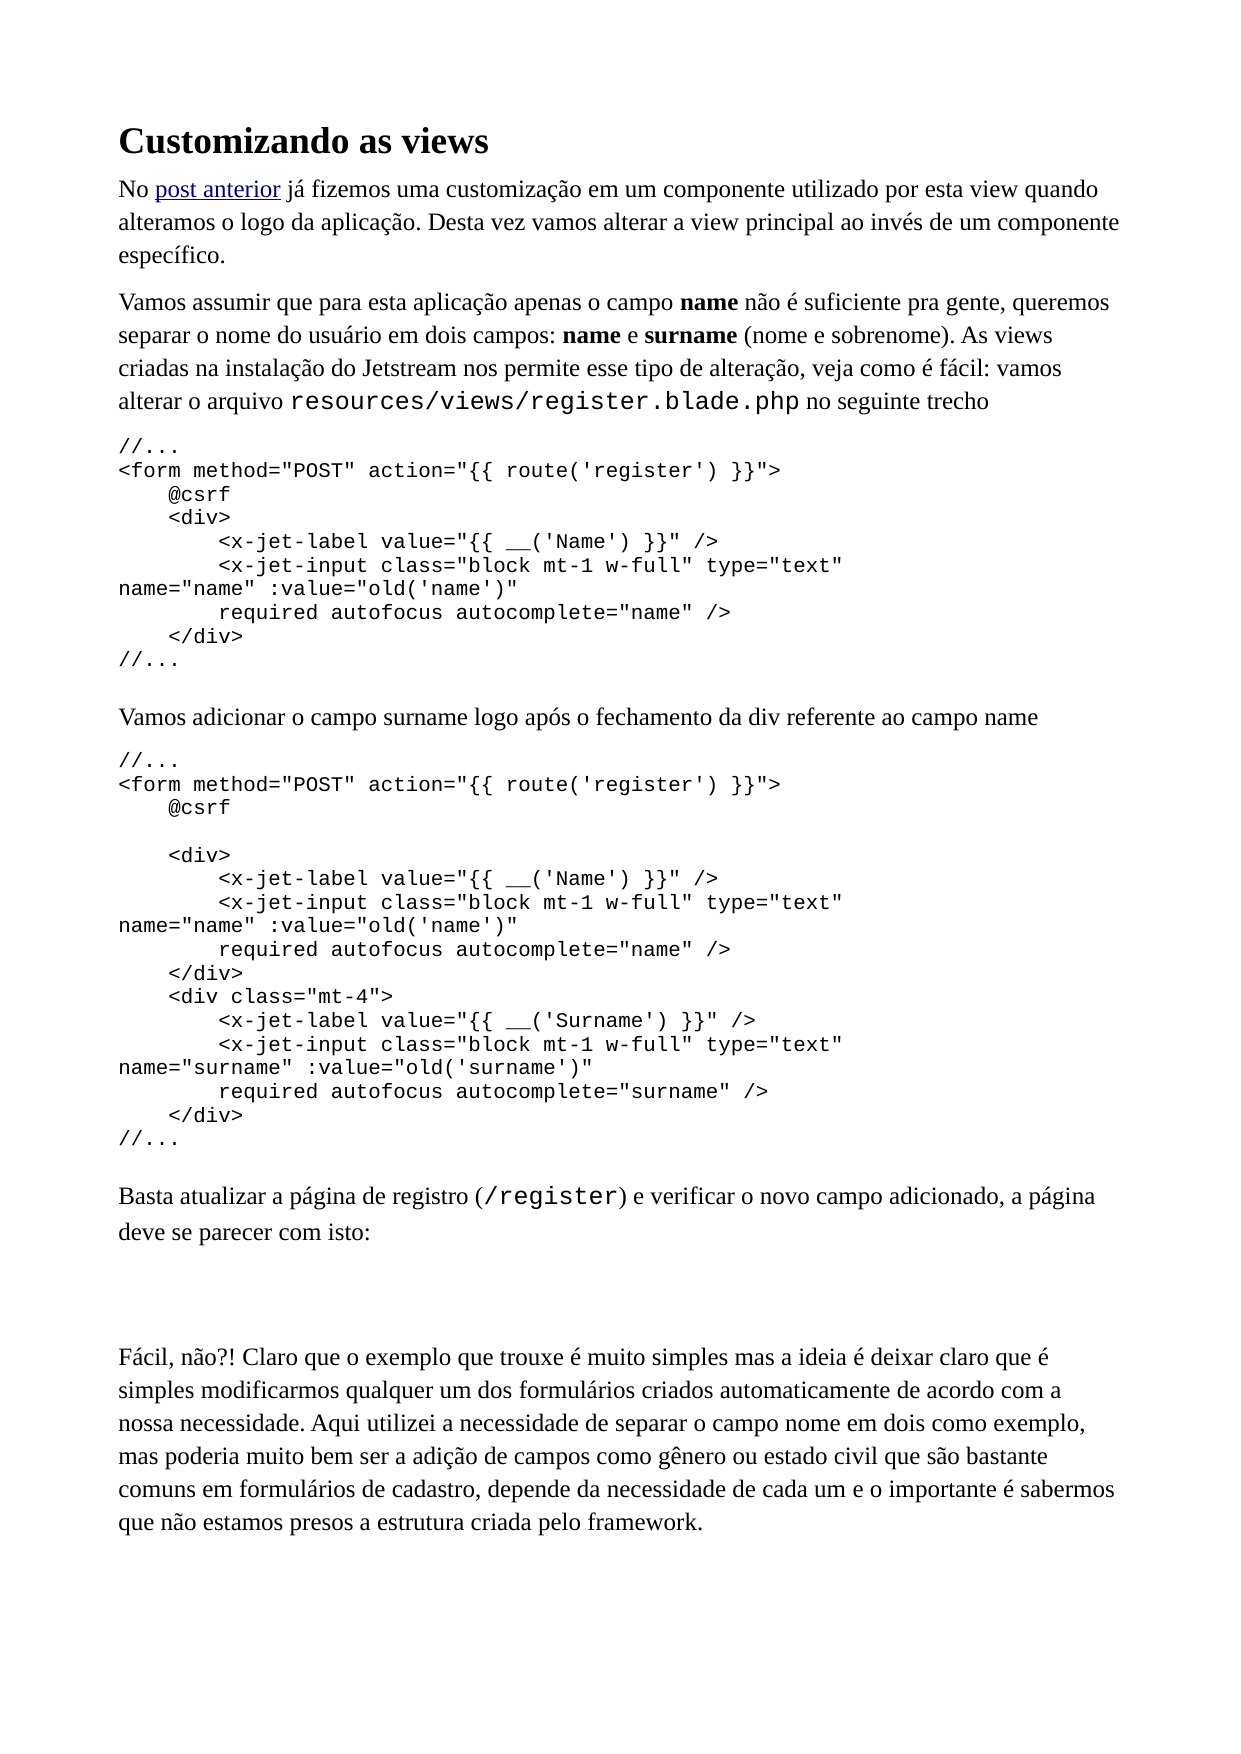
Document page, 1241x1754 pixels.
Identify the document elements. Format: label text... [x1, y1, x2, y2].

text required autofocus autocomplete="name" /> [118, 939, 1122, 963]
text No post anterior já fizemos uma customização em um componente utilizado por esta view quando alteramos o logo da aplicação. Desta vez vamos alterar a view principal ao invés de um componente específico. [118, 174, 1122, 268]
text <div> [118, 844, 1122, 868]
text //... [118, 649, 1122, 673]
text Vamos assumir que para esta aplicação apenas o campo name não é suficiente pra gente, queremos separar o nome do usuário em dois campos: name e surname (nome e sobrenome). As views criadas na instalação do Jetstream nos permite esse tipo de alteração, veja como é fácil: vamos alterar o arquivo resources/views/register.blade.php no seguinte trecho [118, 287, 1122, 417]
text </div> [118, 626, 1122, 649]
text @csrf [118, 484, 1122, 507]
text </div> [118, 1105, 1122, 1128]
text <div> [118, 507, 1122, 531]
text //... [118, 436, 1122, 460]
text <x-jet-label value="{{ __('Name') }}" /> [118, 868, 1122, 892]
text <x-jet-input class="block mt-1 w-full" type="text" name="surname" :value="old('surname')" [118, 1034, 1122, 1081]
text Vamos adicionar o campo surname logo após o fechamento da div referente ao campo name [118, 702, 1122, 731]
text </div> [118, 963, 1122, 986]
text <x-jet-input class="block mt-1 w-full" type="text" name="name" :value="old('name')" [118, 892, 1122, 939]
text //... [118, 1128, 1122, 1152]
text Basta atualizar a página de registro (/register) e verificar o novo campo adicionado, a página deve se parecer com isto: [118, 1181, 1122, 1245]
text //... [118, 750, 1122, 774]
text <div class="mt-4"> [118, 986, 1122, 1010]
text <form method="POST" action="{{ route('register') }}"> [118, 460, 1122, 484]
text required autofocus autocomplete="name" /> [118, 602, 1122, 626]
text <x-jet-input class="block mt-1 w-full" type="text" name="name" :value="old('name')" [118, 555, 1122, 602]
text required autofocus autocomplete="surname" /> [118, 1081, 1122, 1105]
text <x-jet-label value="{{ __('Name') }}" /> [118, 531, 1122, 555]
text Fácil, não?! Claro que o exemplo que trouxe é muito simples mas a ideia é deixar claro que é simples modificarmos qualquer um dos formulários criados automaticamente de acordo com a nossa necessidade. Aqui utilizei a necessidade de separar o campo nome em dois como exemplo, mas poderia muito bem ser a adição de campos como gênero ou estado civil que são bastante comuns em formulários de cadastro, depende da necessidade de cada um e o importante é sabermos que não estamos presos a estrutura criada pelo framework. [118, 1342, 1122, 1536]
text @csrf [118, 797, 1122, 821]
text <x-jet-label value="{{ __('Surname') }}" /> [118, 1010, 1122, 1034]
text <form method="POST" action="{{ route('register') }}"> [118, 774, 1122, 797]
subtitle Customizando as views [118, 118, 1122, 161]
